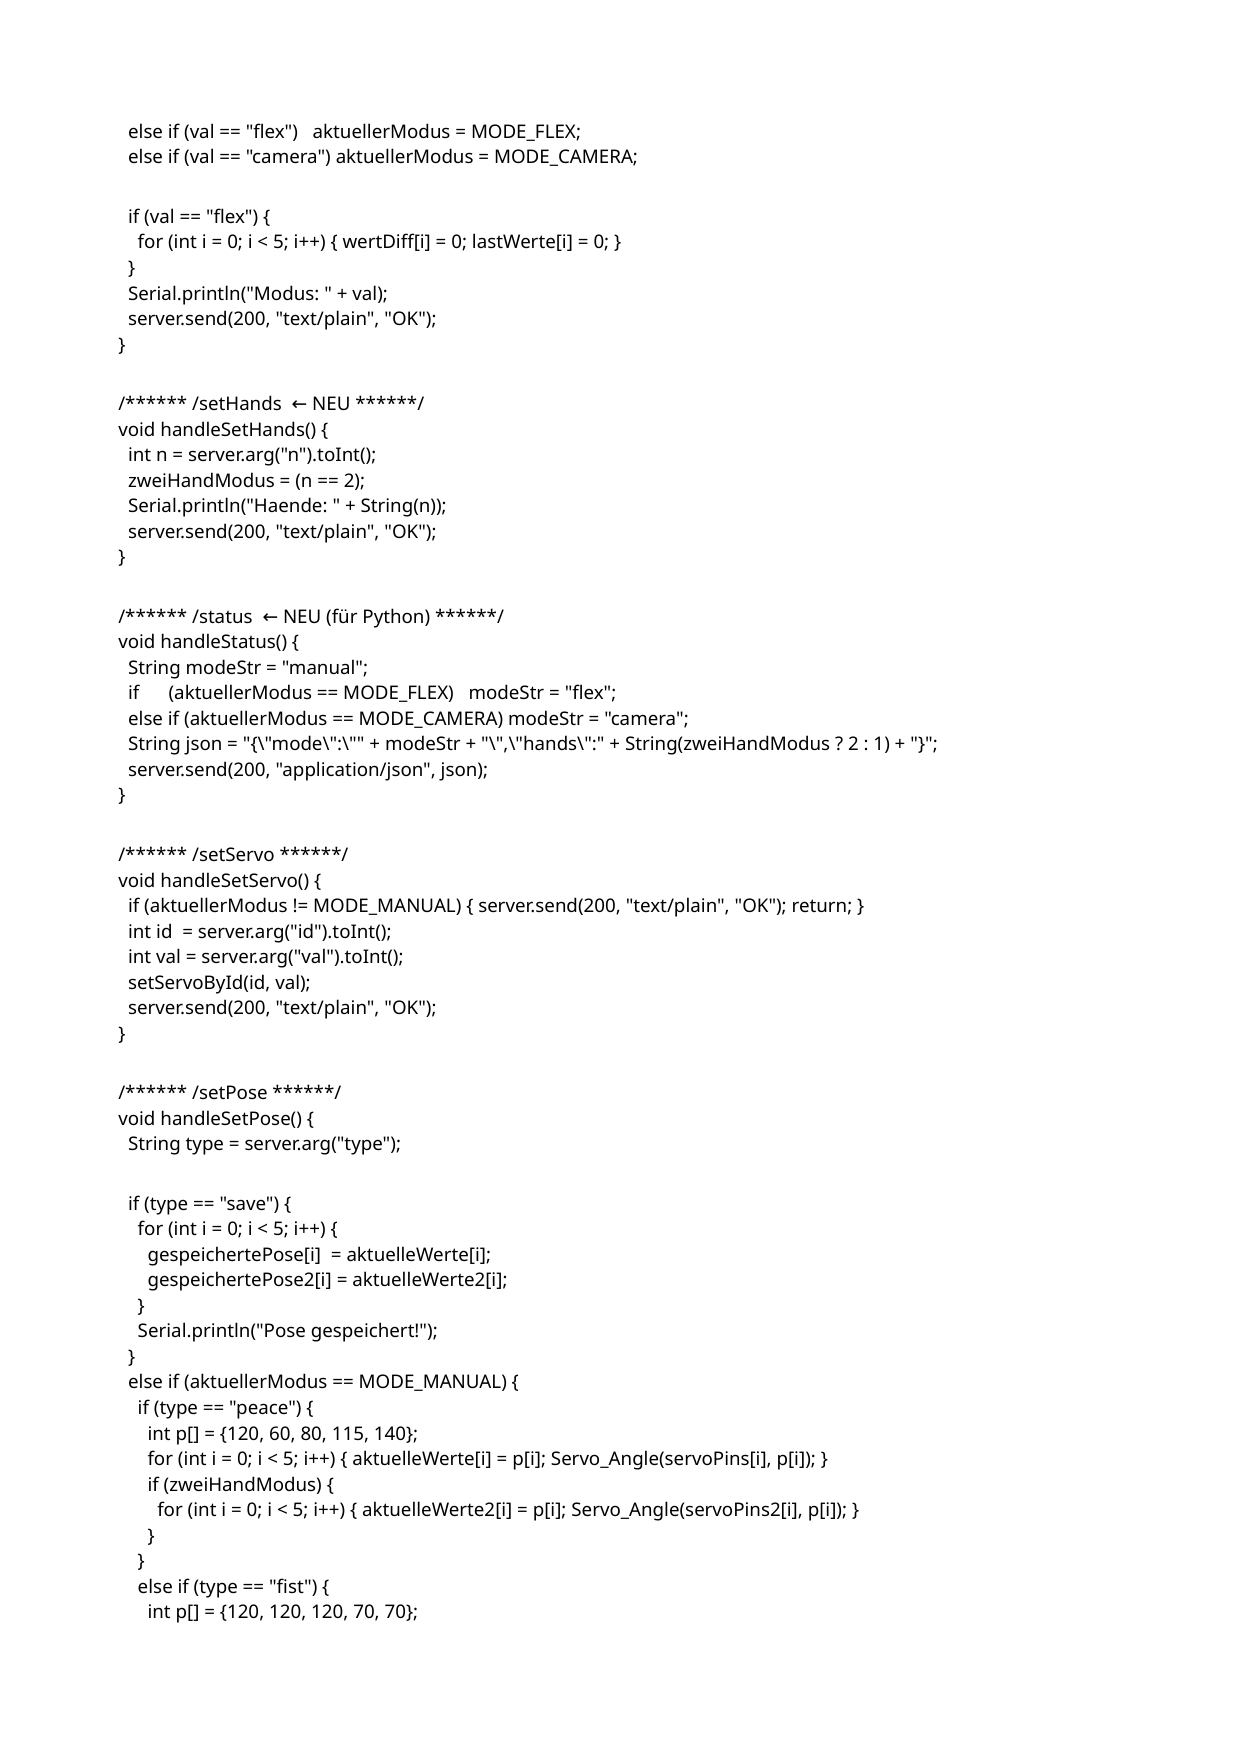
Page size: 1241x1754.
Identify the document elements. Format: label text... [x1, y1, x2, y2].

text } [118, 1547, 1122, 1573]
text void handleSetHands() { [118, 416, 1122, 441]
text for (int i = 0; i < 5; i++) { aktuelleWerte[i] = p[i]; Servo_Angle(servoPins[i], p[i]); } [118, 1445, 1122, 1471]
text else if (aktuellerModus == MODE_CAMERA) modeStr = "camera"; [118, 705, 1122, 731]
text for (int i = 0; i < 5; i++) { aktuelleWerte2[i] = p[i]; Servo_Angle(servoPins2[i], p[i]); } [118, 1496, 1122, 1522]
text void handleSetPose() { [118, 1105, 1122, 1131]
text if (type == "peace") { [118, 1394, 1122, 1420]
text } [118, 331, 1122, 356]
text else if (type == "fist") { [118, 1573, 1122, 1598]
text } [118, 254, 1122, 280]
text for (int i = 0; i < 5; i++) { [118, 1216, 1122, 1241]
text int id = server.arg("id").toInt(); [118, 918, 1122, 943]
text setServoById(id, val); [118, 969, 1122, 994]
text server.send(200, "text/plain", "OK"); [118, 994, 1122, 1020]
text int n = server.arg("n").toInt(); [118, 441, 1122, 467]
text } [118, 1292, 1122, 1318]
text String json = "{\"mode\":\"" + modeStr + "\",\"hands\":" + String(zweiHandModus ? 2 : 1) + "}"; [118, 731, 1122, 756]
text for (int i = 0; i < 5; i++) { wertDiff[i] = 0; lastWerte[i] = 0; } [118, 229, 1122, 254]
text } [118, 543, 1122, 569]
text if (aktuellerModus == MODE_FLEX) modeStr = "flex"; [118, 680, 1122, 705]
text void handleSetServo() { [118, 867, 1122, 892]
text Serial.println("Modus: " + val); [118, 280, 1122, 305]
text else if (val == "flex") aktuellerModus = MODE_FLEX; [118, 118, 1122, 144]
text } [118, 782, 1122, 807]
text zweiHandModus = (n == 2); [118, 467, 1122, 492]
text if (zweiHandModus) { [118, 1471, 1122, 1496]
text /****** /setPose ******/ [118, 1079, 1122, 1105]
text } [118, 1343, 1122, 1369]
text if (val == "flex") { [118, 203, 1122, 229]
text String modeStr = "manual"; [118, 654, 1122, 680]
text } [118, 1522, 1122, 1547]
text /****** /status ← NEU (für Python) ******/ [118, 603, 1122, 629]
text void handleStatus() { [118, 629, 1122, 654]
text server.send(200, "text/plain", "OK"); [118, 305, 1122, 331]
text else if (aktuellerModus == MODE_MANUAL) { [118, 1369, 1122, 1394]
text int val = server.arg("val").toInt(); [118, 943, 1122, 969]
text server.send(200, "application/json", json); [118, 756, 1122, 782]
text } [118, 1020, 1122, 1046]
text Serial.println("Haende: " + String(n)); [118, 492, 1122, 518]
text gespeichertePose[i] = aktuelleWerte[i]; [118, 1241, 1122, 1267]
text String type = server.arg("type"); [118, 1131, 1122, 1156]
text /****** /setHands ← NEU ******/ [118, 390, 1122, 416]
text if (type == "save") { [118, 1190, 1122, 1216]
text gespeichertePose2[i] = aktuelleWerte2[i]; [118, 1267, 1122, 1292]
text server.send(200, "text/plain", "OK"); [118, 518, 1122, 543]
text Serial.println("Pose gespeichert!"); [118, 1318, 1122, 1343]
text if (aktuellerModus != MODE_MANUAL) { server.send(200, "text/plain", "OK"); return; } [118, 892, 1122, 918]
text int p[] = {120, 120, 120, 70, 70}; [118, 1598, 1122, 1624]
text else if (val == "camera") aktuellerModus = MODE_CAMERA; [118, 144, 1122, 169]
text int p[] = {120, 60, 80, 115, 140}; [118, 1420, 1122, 1445]
text /****** /setServo ******/ [118, 841, 1122, 867]
